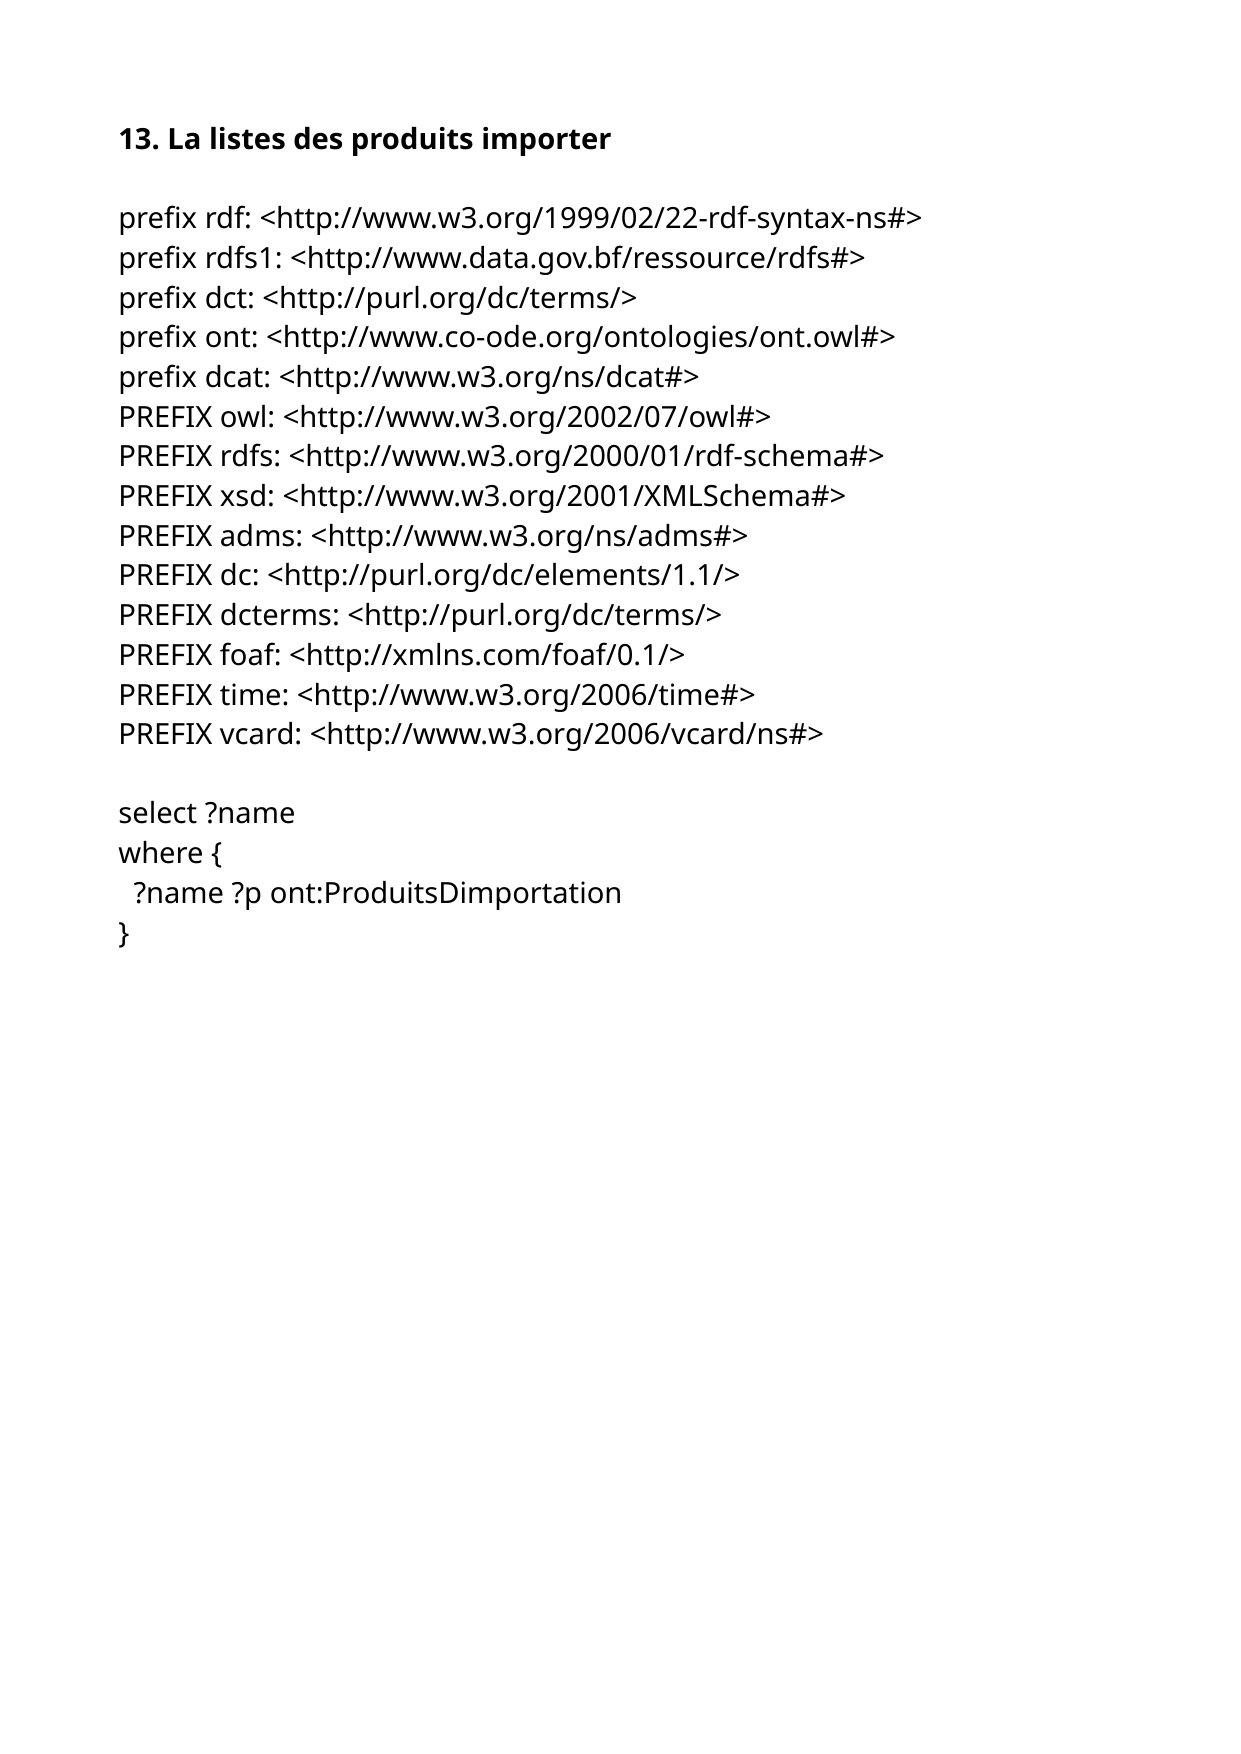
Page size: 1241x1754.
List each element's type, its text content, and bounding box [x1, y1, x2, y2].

text ?name ?p ont:ProduitsDimportation [118, 872, 1122, 912]
text PREFIX owl: <http://www.w3.org/2002/07/owl#> [118, 396, 1122, 436]
text PREFIX time: <http://www.w3.org/2006/time#> [118, 674, 1122, 713]
text prefix ont: <http://www.co-ode.org/ontologies/ont.owl#> [118, 317, 1122, 356]
text prefix dct: <http://purl.org/dc/terms/> [118, 277, 1122, 317]
text PREFIX xsd: <http://www.w3.org/2001/XMLSchema#> [118, 475, 1122, 515]
text PREFIX dc: <http://purl.org/dc/elements/1.1/> [118, 555, 1122, 594]
text 13. La listes des produits importer [118, 118, 1122, 158]
text PREFIX rdfs: <http://www.w3.org/2000/01/rdf-schema#> [118, 436, 1122, 475]
text PREFIX adms: <http://www.w3.org/ns/adms#> [118, 515, 1122, 555]
text PREFIX vcard: <http://www.w3.org/2006/vcard/ns#> [118, 713, 1122, 753]
text prefix dcat: <http://www.w3.org/ns/dcat#> [118, 356, 1122, 396]
text prefix rdf: <http://www.w3.org/1999/02/22-rdf-syntax-ns#> [118, 197, 1122, 237]
text PREFIX dcterms: <http://purl.org/dc/terms/> [118, 594, 1122, 634]
text PREFIX foaf: <http://xmlns.com/foaf/0.1/> [118, 634, 1122, 674]
text select ?name [118, 793, 1122, 832]
text where { [118, 832, 1122, 872]
text } [118, 912, 1122, 952]
text prefix rdfs1: <http://www.data.gov.bf/ressource/rdfs#> [118, 237, 1122, 277]
